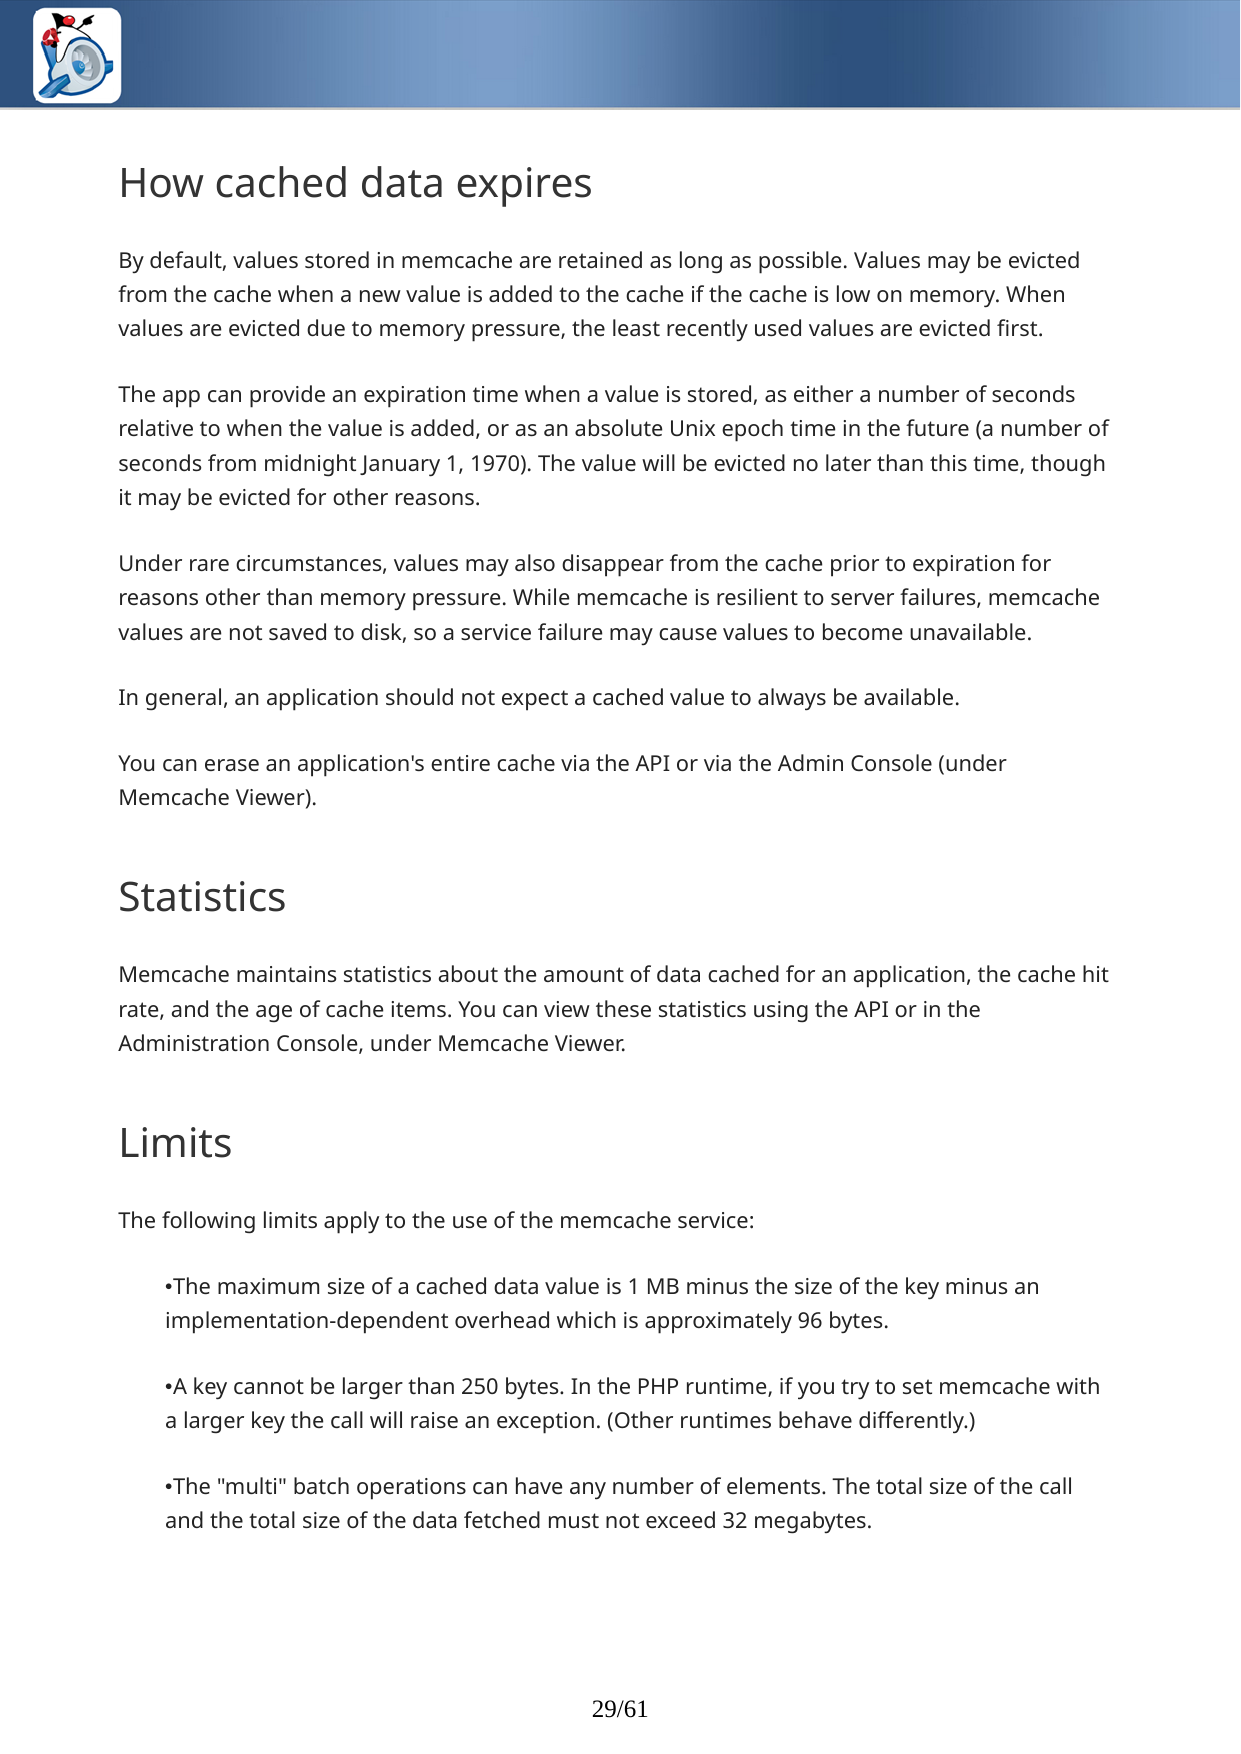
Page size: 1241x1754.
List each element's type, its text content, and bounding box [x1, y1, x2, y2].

list The maximum size of a cached data value is 1 MB minus the size of the key minus an implementation-dependent overhead which is approximately 96 bytes. [118, 1266, 1106, 1335]
text The following limits apply to the use of the memcache service: [118, 1201, 1122, 1235]
subtitle Statistics [118, 868, 1122, 923]
subtitle How cached data expires [118, 153, 1122, 209]
text The app can provide an expiration time when a value is stored, as either a number of seconds relative to when the value is added, or as an absolute Unix epoch time in the future (a number of seconds from midnight January 1, 1970). The value will be evicted no later than this time, though it may be evicted for other reasons. [118, 374, 1122, 512]
text Under rare circumstances, values may also disappear from the cache prior to expiration for reasons other than memory pressure. While memcache is resilient to server failures, memcache values are not saved to disk, so a service failure may cause values to become unavailable. [118, 543, 1122, 646]
list The "multi" batch operations can have any number of elements. The total size of the call and the total size of the data fetched must not exceed 32 megabytes. [118, 1466, 1106, 1535]
list A key cannot be larger than 250 bytes. In the PHP runtime, if you try to set memcache with a larger key the call will raise an exception. (Other runtimes behave differently.) [118, 1366, 1106, 1435]
picture [0, 0, 1241, 110]
text Memcache maintains statistics about the amount of data cached for an application, the cache hit rate, and the age of cache items. You can view these statistics using the API or in the Administration Console, under Memcache Viewer. [118, 955, 1122, 1058]
text In general, an application should not expect a cached value to always be available. [118, 678, 1122, 712]
subtitle Limits [118, 1114, 1122, 1169]
text You can erase an application's entire cache via the API or via the Admin Console (under Memcache Viewer). [118, 743, 1122, 812]
text By default, values stored in memcache are retained as long as possible. Values may be evicted from the cache when a new value is added to the cache if the cache is low on memory. When values are evicted due to memory pressure, the least recently used values are evicted first. [118, 240, 1122, 343]
